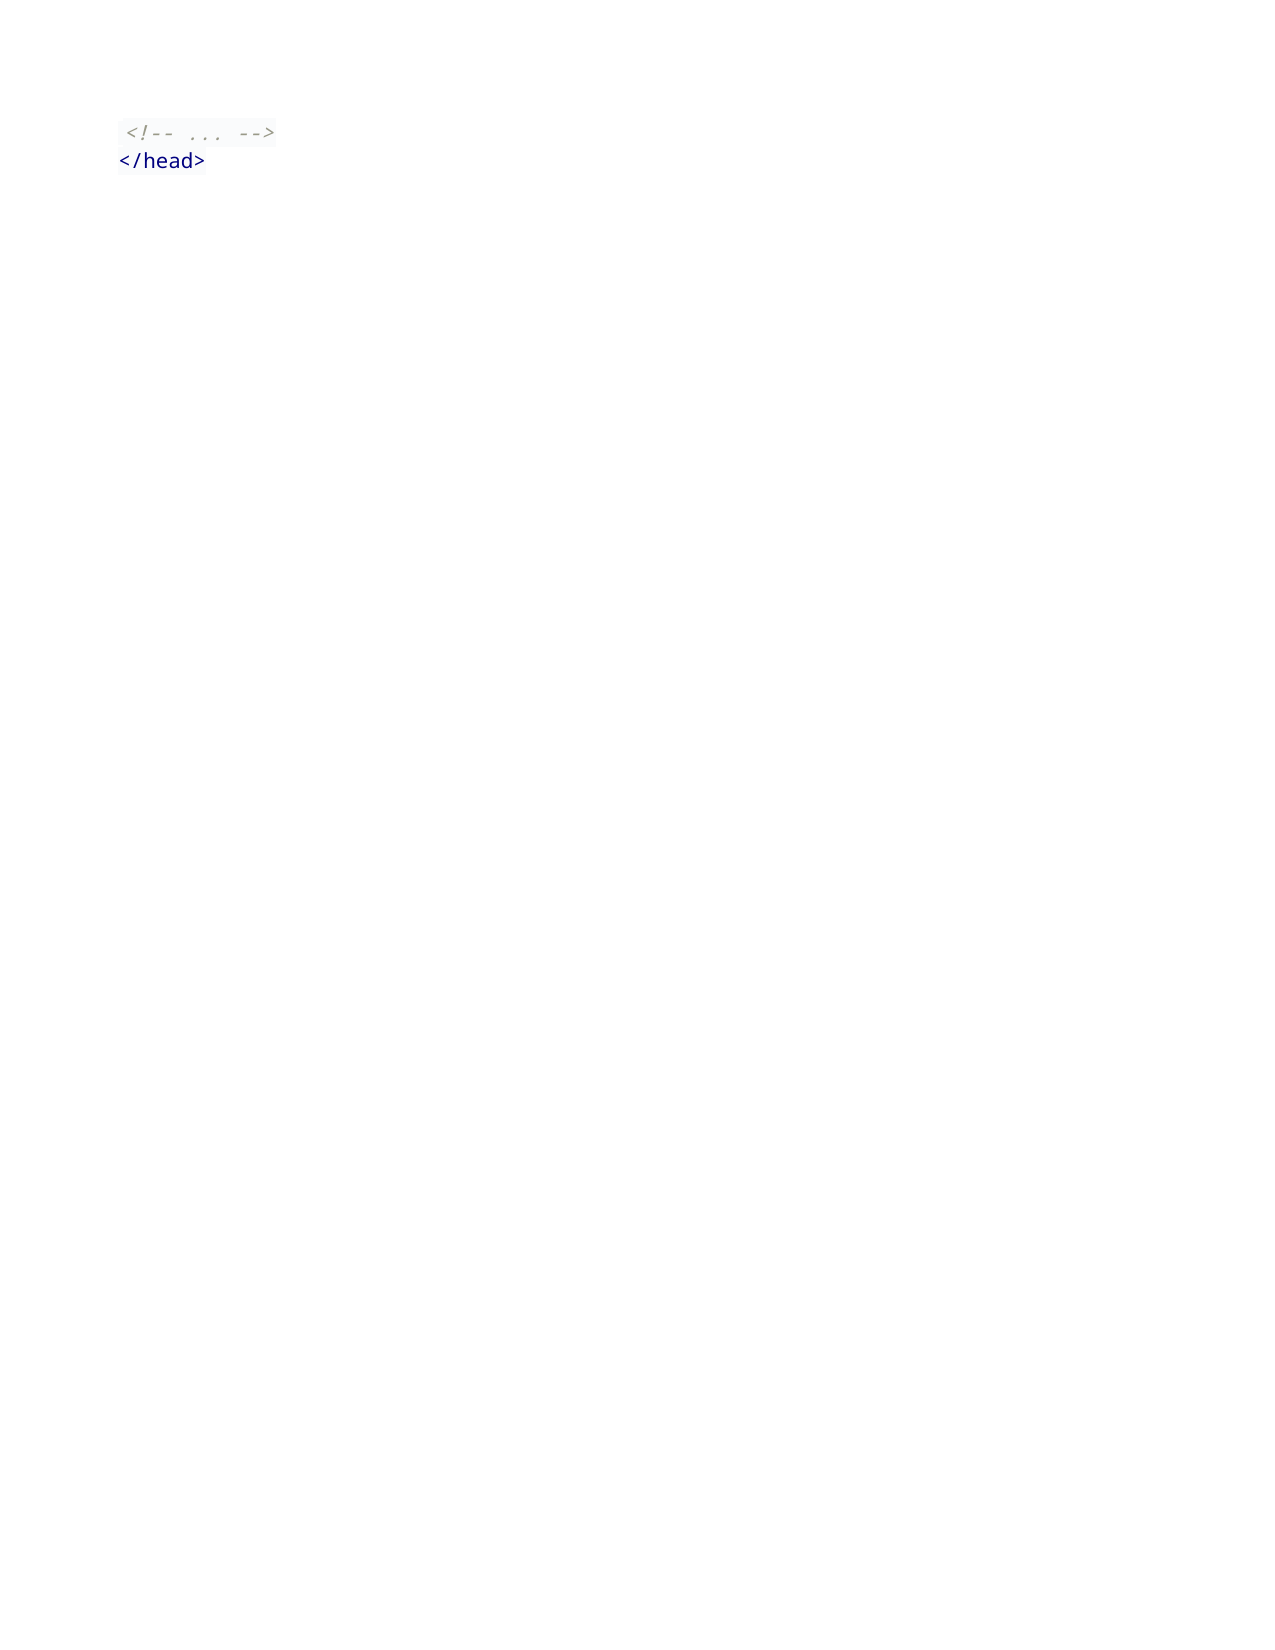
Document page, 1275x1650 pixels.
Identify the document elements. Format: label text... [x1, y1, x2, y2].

text <!-- ... --> </head> [118, 118, 1157, 175]
